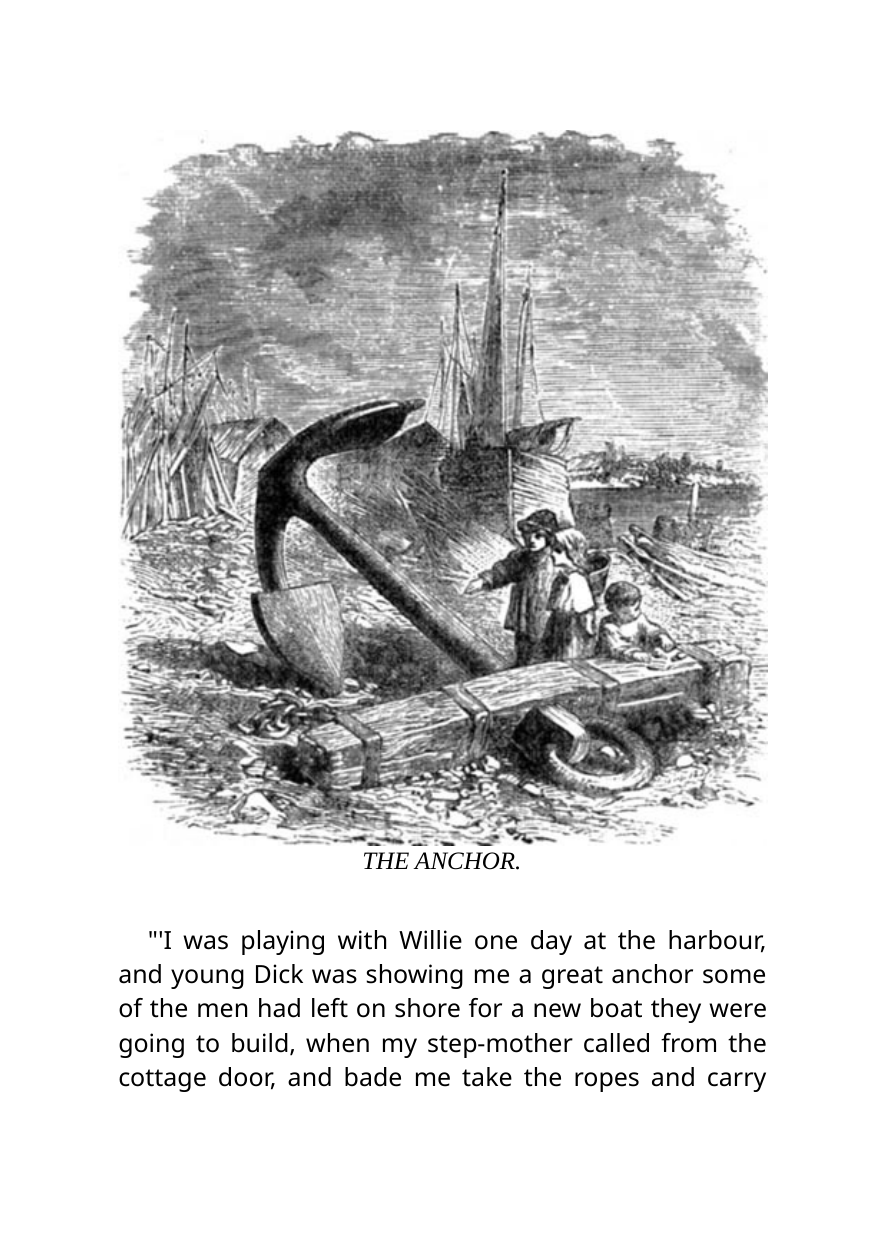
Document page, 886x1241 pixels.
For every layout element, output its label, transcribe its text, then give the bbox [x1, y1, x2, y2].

text "'I was playing with Willie one day at the harbour, and young Dick was showing me a great anchor some of the men had left on shore for a new boat they were going to build, when my step-mother called from the cottage door, and bade me take the ropes and carry [118, 875, 768, 1093]
picture [118, 130, 768, 846]
text THE ANCHOR. [118, 846, 768, 875]
